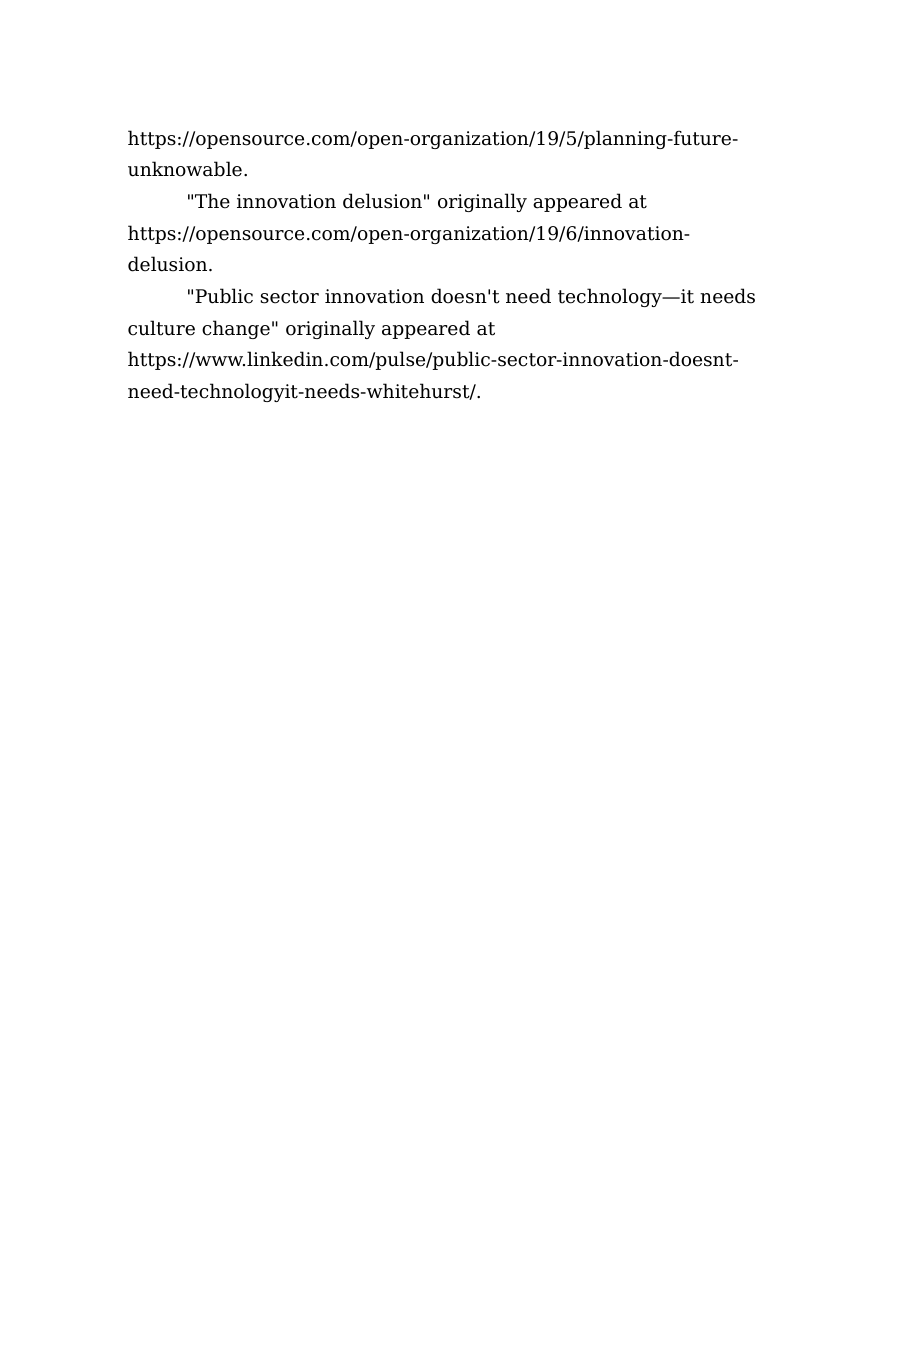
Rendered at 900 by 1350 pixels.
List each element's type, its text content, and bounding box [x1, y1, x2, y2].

text https://opensource.com/open-organization/19/5/planning-future-unknowable. [127, 127, 772, 181]
text "The innovation delusion" originally appeared at https://opensource.com/open-organization/19/6/innovation-delusion. [127, 191, 772, 276]
text "Public sector innovation doesn't need technology—it needs culture change" originally appeared at https://www.linkedin.com/pulse/public-sector-innovation-doesnt-need-technologyit-needs-whitehurst/. [127, 286, 772, 403]
